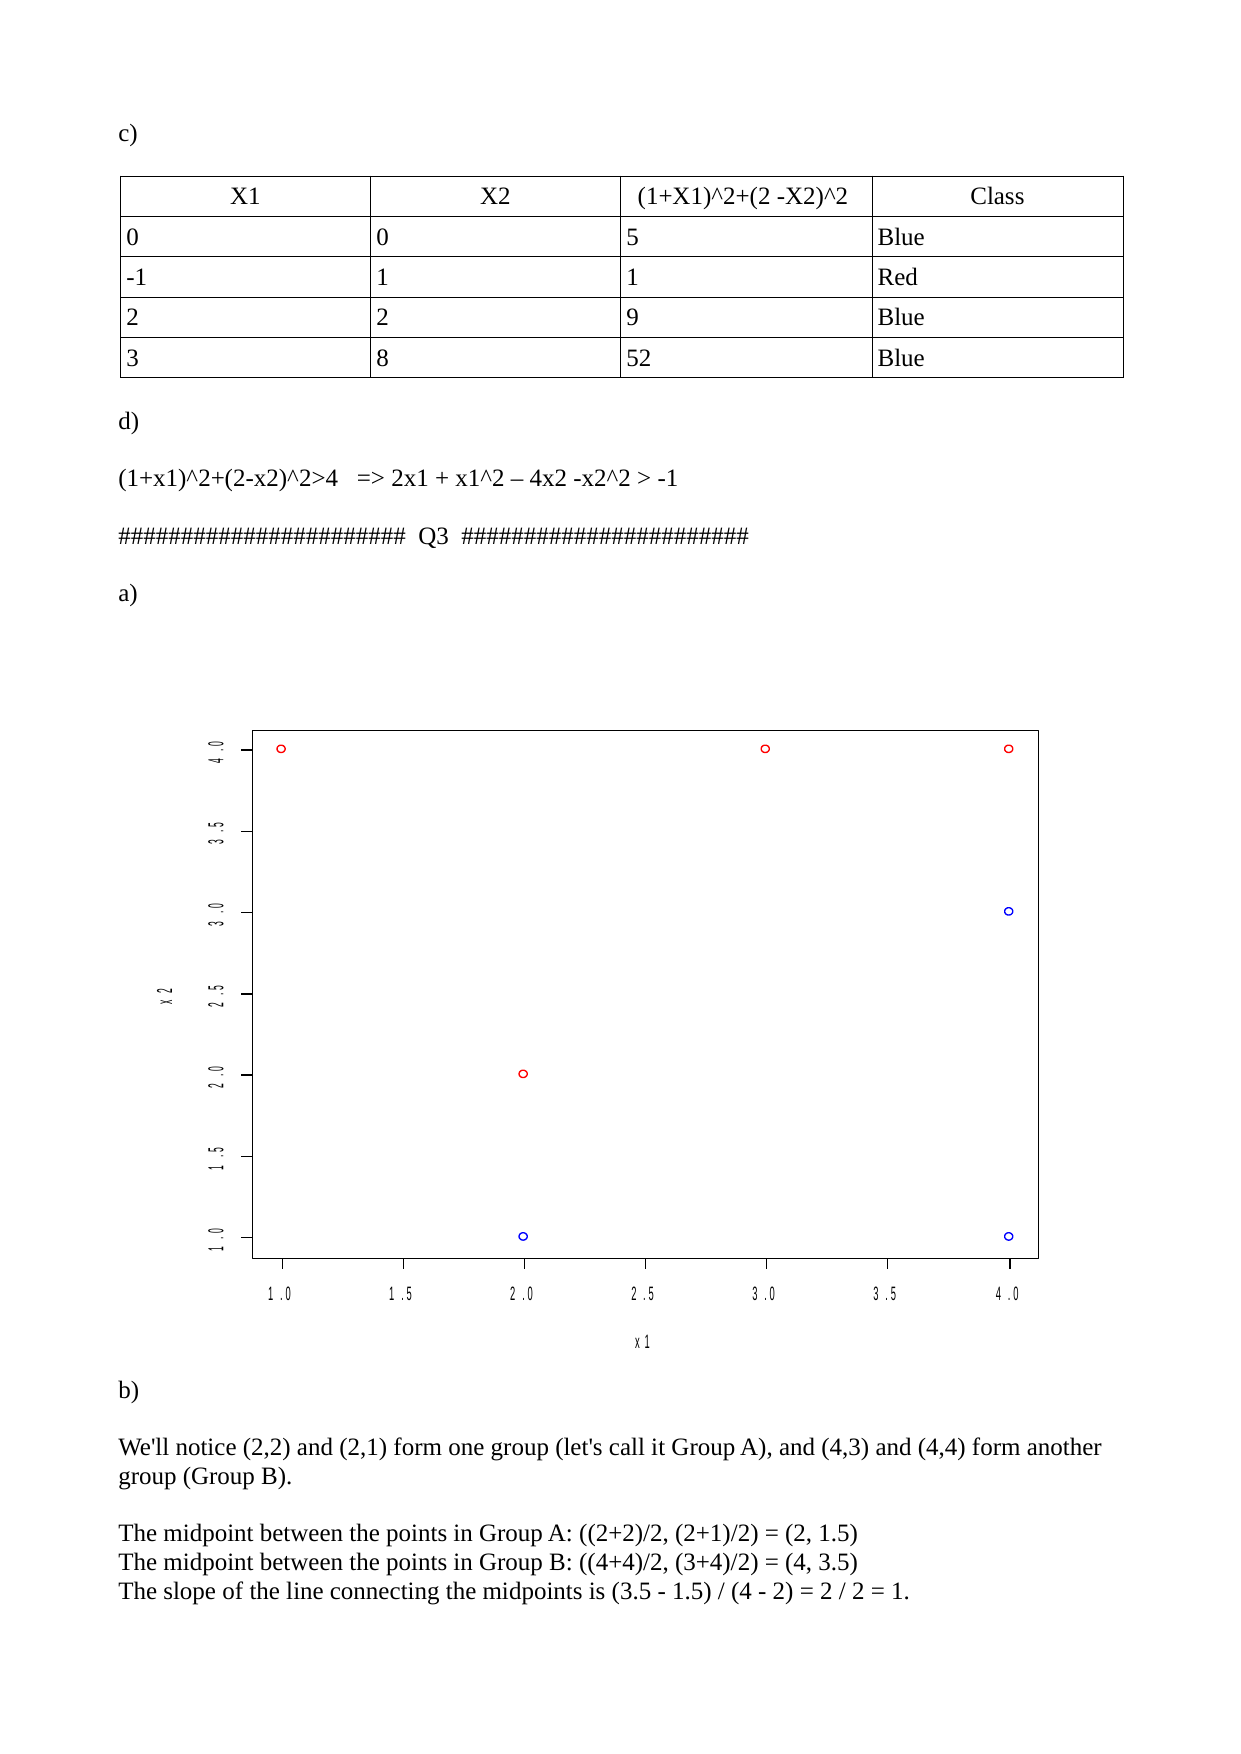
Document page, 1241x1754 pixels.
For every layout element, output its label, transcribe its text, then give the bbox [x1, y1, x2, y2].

text c) [118, 118, 1122, 147]
text The midpoint between the points in Group A: ((2+2)/2, (2+1)/2) = (2, 1.5) [118, 1518, 1122, 1547]
table_cell 0 [371, 217, 620, 256]
text b) [118, 636, 1122, 1403]
table_cell Blue [873, 217, 1123, 256]
text We'll notice (2,2) and (2,1) form one group (let's call it Group A), and (4,3) and (4,4) form another group (Group B). [118, 1432, 1122, 1490]
table_header X1 [121, 177, 370, 216]
table_cell 5 [621, 217, 872, 256]
table_header (1+X1)^2+(2 -X2)^2 [621, 177, 872, 216]
text (1+x1)^2+(2-x2)^2>4 => 2x1 + x1^2 – 4x2 -x2^2 > -1 [118, 463, 1122, 492]
text The midpoint between the points in Group B: ((4+4)/2, (3+4)/2) = (4, 3.5) [118, 1547, 1122, 1576]
table_cell -1 [121, 257, 370, 297]
text a) [118, 578, 1122, 607]
table_header Class [873, 177, 1123, 216]
text ####################### Q3 ####################### [118, 521, 1122, 550]
table_cell 1 [621, 257, 872, 297]
table_cell Blue [873, 298, 1123, 337]
table_cell 0 [121, 217, 370, 256]
table_cell 9 [621, 298, 872, 337]
text d) [118, 406, 1122, 435]
table_cell 8 [371, 338, 620, 377]
table_cell Blue [873, 338, 1123, 377]
table_cell 2 [371, 298, 620, 337]
table_cell 52 [621, 338, 872, 377]
table_cell Red [873, 257, 1123, 297]
text The slope of the line connecting the midpoints is (3.5 - 1.5) / (4 - 2) = 2 / 2 = 1. [118, 1576, 1122, 1605]
table_cell 2 [121, 298, 370, 337]
table_cell 3 [121, 338, 370, 377]
table_header X2 [371, 177, 620, 216]
table_cell 1 [371, 257, 620, 297]
